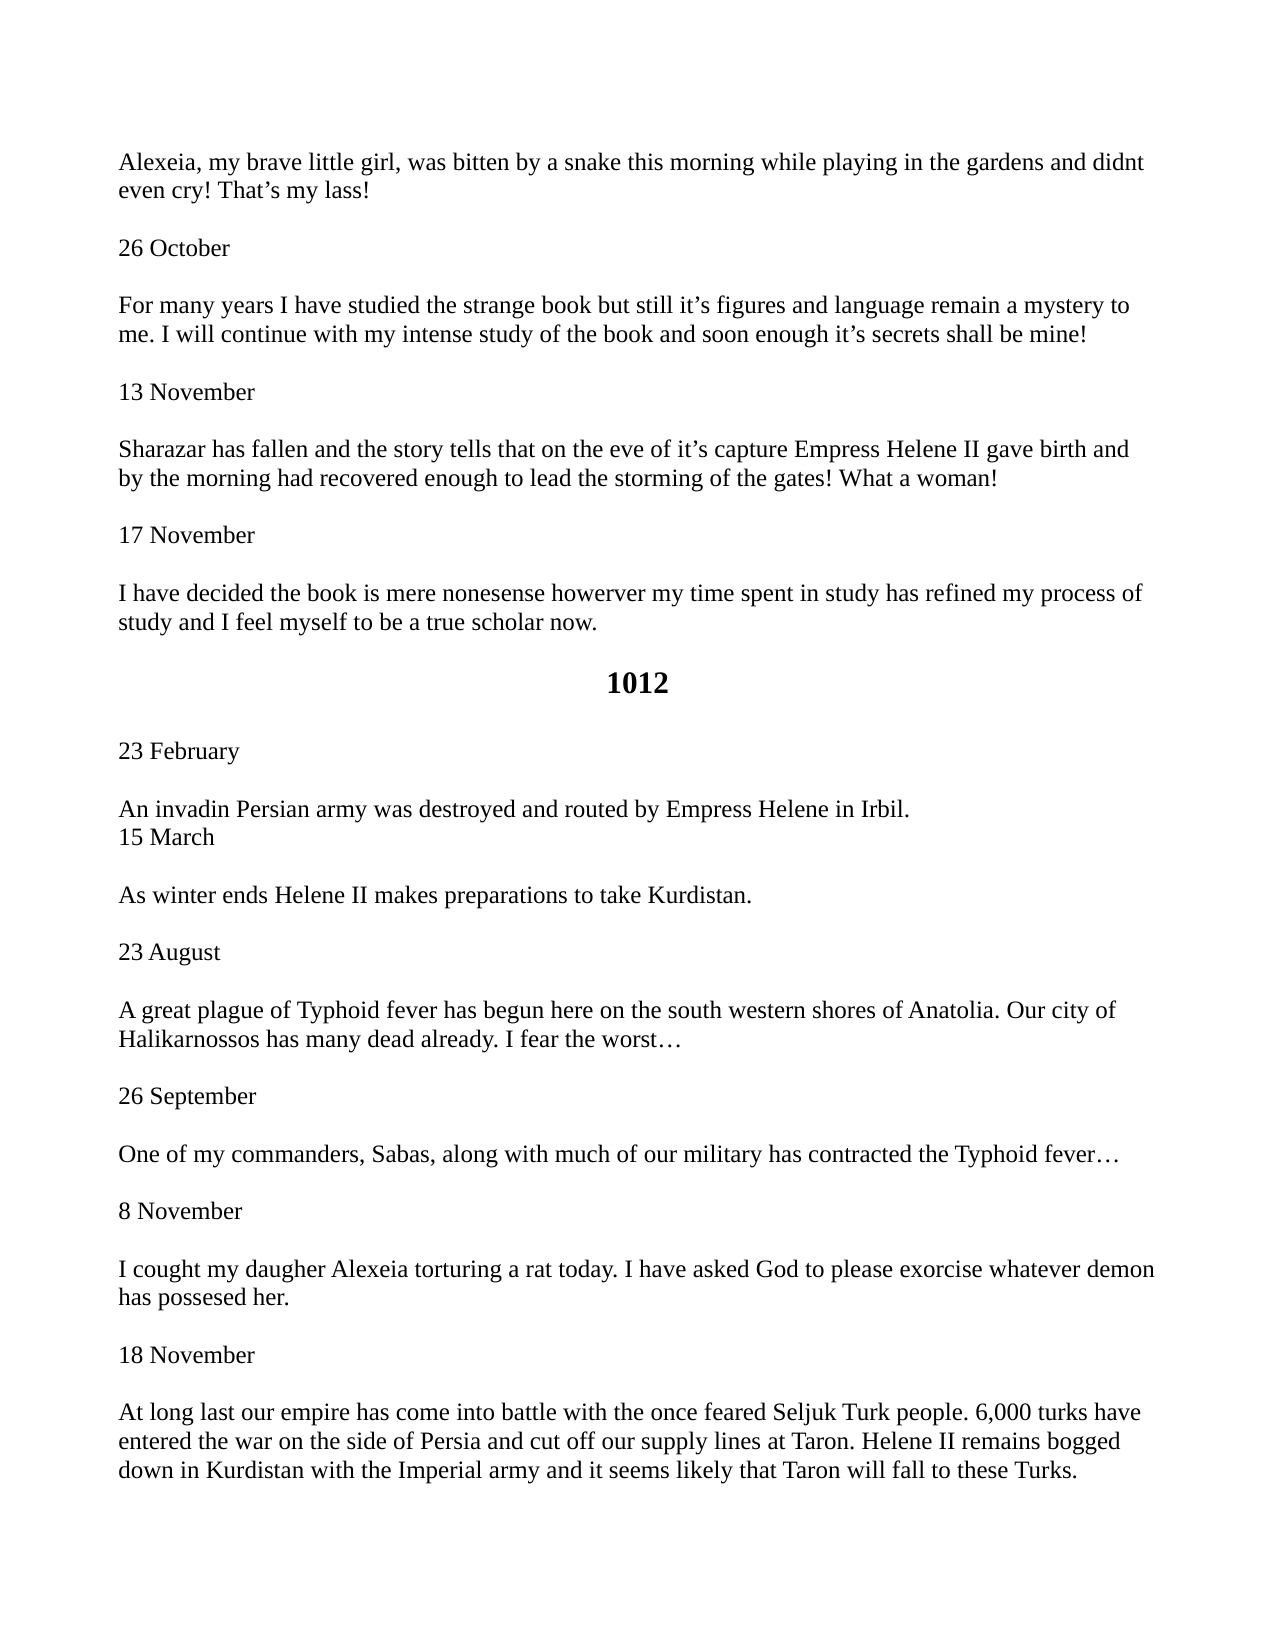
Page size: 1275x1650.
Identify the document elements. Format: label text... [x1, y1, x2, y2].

text 18 November [118, 1340, 1157, 1369]
text I cought my daugher Alexeia torturing a rat today. I have asked God to please exorcise whatever demon has possesed her. [118, 1254, 1157, 1311]
text An invadin Persian army was destroyed and routed by Empress Helene in Irbil. [118, 794, 1157, 822]
text I have decided the book is mere nonesense howerver my time spent in study has refined my process of study and I feel myself to be a true scholar now. [118, 578, 1157, 636]
text 13 November [118, 377, 1157, 406]
text 23 February [118, 736, 1157, 765]
text 26 September [118, 1081, 1157, 1110]
text At long last our empire has come into battle with the once feared Seljuk Turk people. 6,000 turks have entered the war on the side of Persia and cut off our supply lines at Taron. Helene II remains bogged down in Kurdistan with the Imperial army and it seems likely that Taron will fall to these Turks. [118, 1369, 1157, 1484]
text A great plague of Typhoid fever has begun here on the south western shores of Anatolia. Our city of Halikarnossos has many dead already. I fear the worst… [118, 995, 1157, 1052]
text One of my commanders, Sabas, along with much of our military has contracted the Typhoid fever… [118, 1110, 1157, 1167]
text As winter ends Helene II makes preparations to take Kurdistan. [118, 880, 1157, 909]
text 17 November [118, 521, 1157, 549]
text 8 November [118, 1196, 1157, 1225]
text For many years I have studied the strange book but still it’s figures and language remain a mystery to me. I will continue with my intense study of the book and soon enough it’s secrets shall be mine! [118, 291, 1157, 348]
text 1012 [118, 664, 1157, 700]
text 15 March [118, 822, 1157, 851]
text Sharazar has fallen and the story tells that on the eve of it’s capture Empress Helene II gave birth and by the morning had recovered enough to lead the storming of the gates! What a woman! [118, 434, 1157, 492]
text Alexeia, my brave little girl, was bitten by a snake this morning while playing in the gardens and didnt even cry! That’s my lass! [118, 147, 1157, 204]
text 23 August [118, 937, 1157, 966]
text 26 October [118, 233, 1157, 262]
